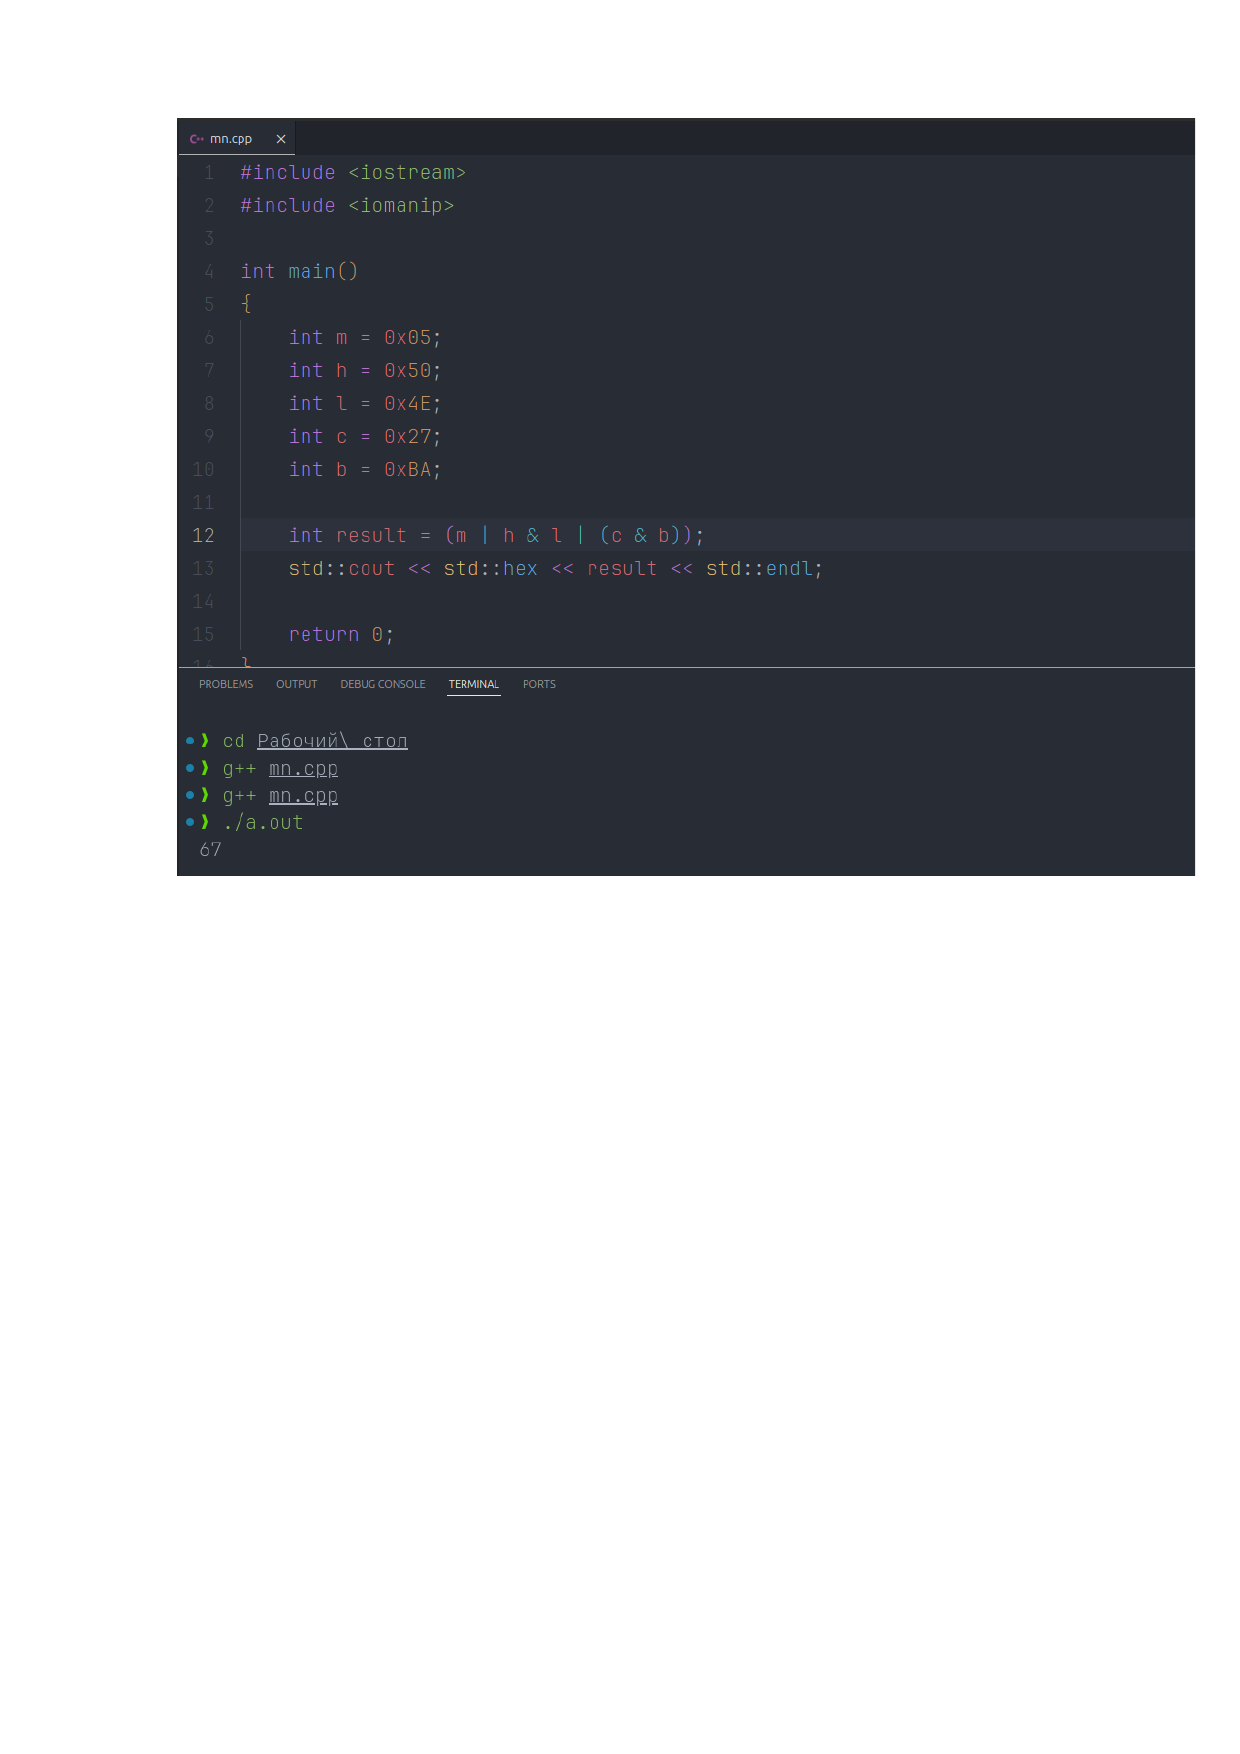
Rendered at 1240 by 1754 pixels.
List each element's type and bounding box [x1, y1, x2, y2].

picture [177, 118, 1196, 876]
